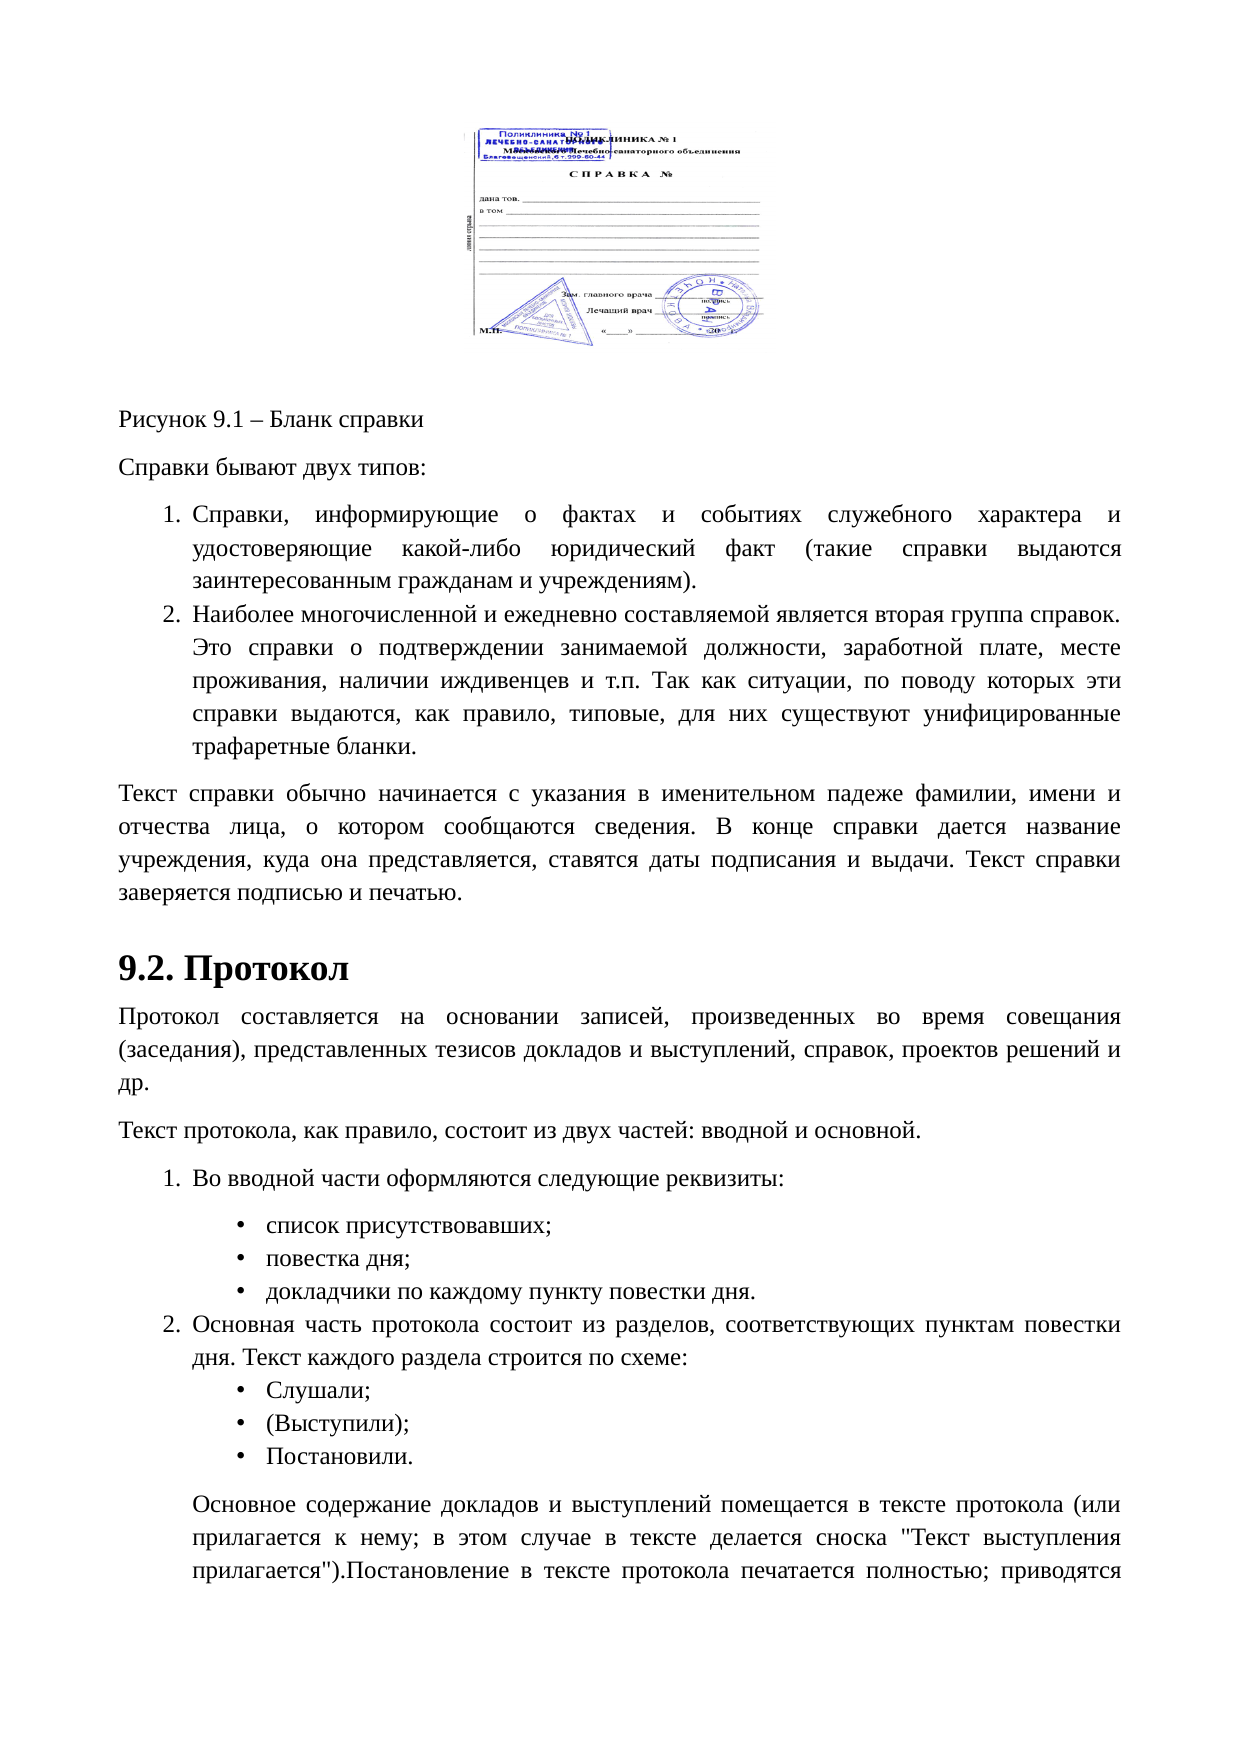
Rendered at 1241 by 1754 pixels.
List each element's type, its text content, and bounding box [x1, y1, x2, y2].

list Наиболее многочисленной и ежедневно составляемой является вторая группа справок. Это справки о подтверждении занимаемой должности, заработной плате, месте проживания, наличии иждивенцев и т.п. Так как ситуации, по поводу которых эти справки выдаются, как правило, типовые, для них существуют унифицированные трафаретные бланки. [162, 599, 1122, 759]
text Текст протокола, как правило, состоит из двух частей: вводной и основной. [118, 1115, 1122, 1144]
text Текст справки обычно начинается с указания в именительном падеже фамилии, имени и отчества лица, о котором сообщаются сведения. В конце справки дается название учреждения, куда она представляется, ставятся даты подписания и выдачи. Текст справки заверяется подписью и печатью. [118, 778, 1122, 906]
list Во вводной части оформляются следующие реквизиты: [162, 1163, 1122, 1191]
list повестка дня; [236, 1243, 1122, 1272]
list Основное содержание докладов и выступлений помещается в тексте протокола (или прилагается к нему; в этом случае в тексте делается сноска "Текст выступления прилагается").Постановление в тексте протокола печатается полностью; приводятся [162, 1489, 1122, 1584]
subtitle 9.2. Протокол [118, 946, 1122, 989]
list (Выступили); [236, 1408, 1122, 1437]
text Протокол составляется на основании записей, произведенных во время совещания (заседания), представленных тезисов докладов и выступлений, справок, проектов решений и др. [118, 1001, 1122, 1096]
text Рисунок 9.1 – Бланк справки [118, 404, 1122, 433]
list Основная часть протокола состоит из разделов, соответствующих пунктам повестки дня. Текст каждого раздела строится по схеме: [162, 1309, 1122, 1371]
picture [463, 118, 777, 353]
list Постановили. [236, 1441, 1122, 1470]
list докладчики по каждому пункту повестки дня. [236, 1276, 1122, 1305]
list Справки, информирующие о фактах и событиях служебного характера и удостоверяющие какой-либо юридический факт (такие справки выдаются заинтересованным гражданам и учреждениям). [162, 499, 1122, 594]
list Слушали; [236, 1375, 1122, 1404]
list список присутствовавших; [236, 1210, 1122, 1239]
text Справки бывают двух типов: [118, 452, 1122, 481]
